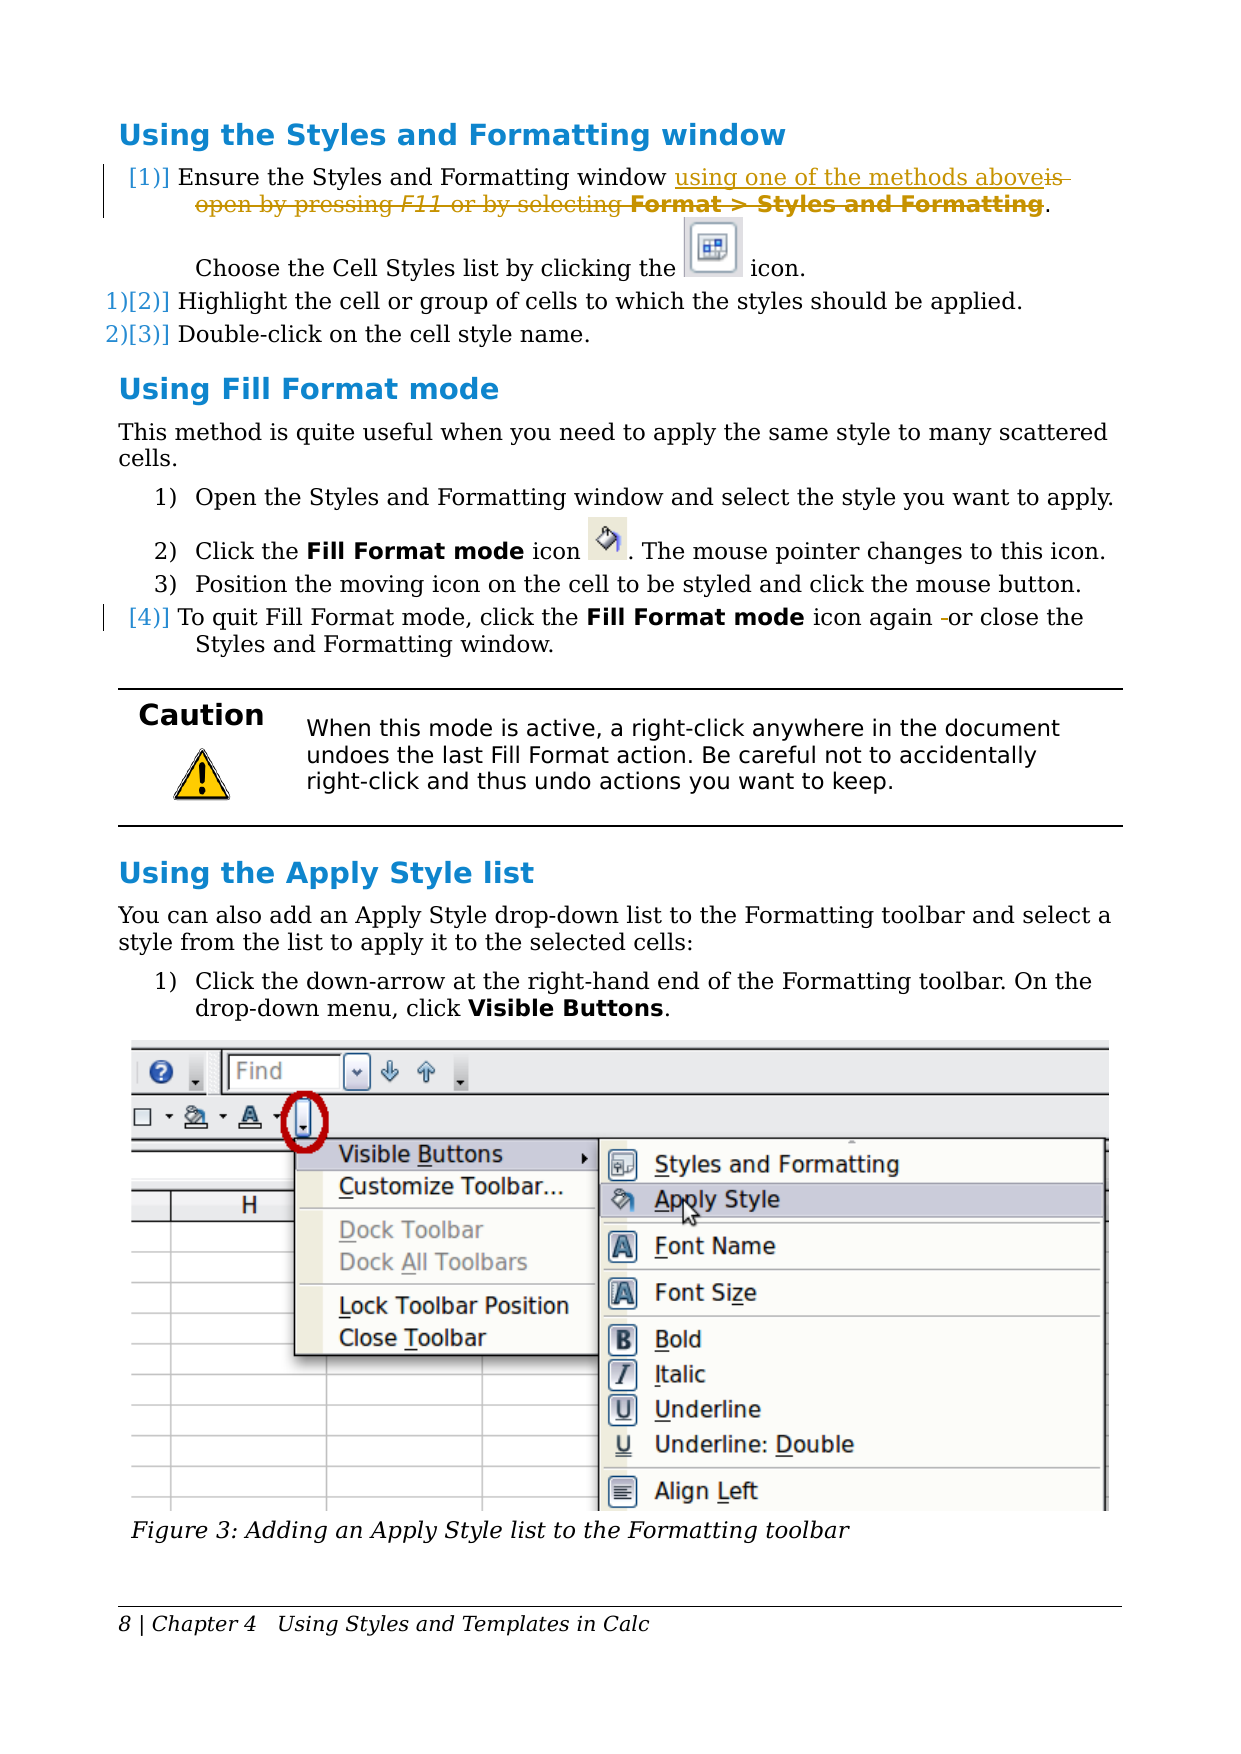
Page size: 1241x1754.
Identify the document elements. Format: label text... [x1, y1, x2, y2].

picture [683, 217, 743, 277]
text This method is quite useful when you need to apply the same style to many scattered cells. [118, 419, 1122, 472]
picture [169, 744, 234, 804]
list Click the Fill Format mode icon . The mouse pointer changes to this icon. [177, 517, 1122, 565]
list Position the moving icon on the cell to be styled and click the mouse button. [177, 571, 1122, 598]
subtitle Using Fill Format mode [118, 372, 1122, 406]
list Double-click on the cell style name. [177, 321, 1122, 348]
list To quit Fill Format mode, click the Fill Format mode icon again or close the Styles and Formatting window. [177, 604, 1122, 657]
list Click the down-arrow at the right-hand end of the Formatting toolbar. On the drop-down menu, click Visible Buttons. [177, 968, 1122, 1022]
text You can also add an Apply Style drop-down list to the Formatting toolbar and select a style from the list to apply it to the selected cells: [118, 903, 1122, 956]
picture [588, 517, 628, 560]
subtitle Using the Apply Style list [118, 856, 1122, 890]
table_header Caution [118, 690, 285, 825]
list Highlight the cell or group of cells to which the styles should be applied. [177, 288, 1122, 315]
text Figure 3: Adding an Apply Style list to the Formatting toolbar [131, 1517, 1109, 1543]
picture [131, 1040, 1109, 1511]
table_header When this mode is active, a right-click anywhere in the document undoes the last Fill Format action. Be careful not to accidentally right-click and thus undo actions you want to keep. [285, 690, 1123, 825]
list Open the Styles and Formatting window and select the style you want to apply. [177, 484, 1122, 511]
list Ensure the Styles and Formatting window using one of the methods above. Choose the Cell Styles list by clicking the icon. [177, 164, 1122, 282]
subtitle Using the Styles and Formatting window [118, 118, 1122, 152]
